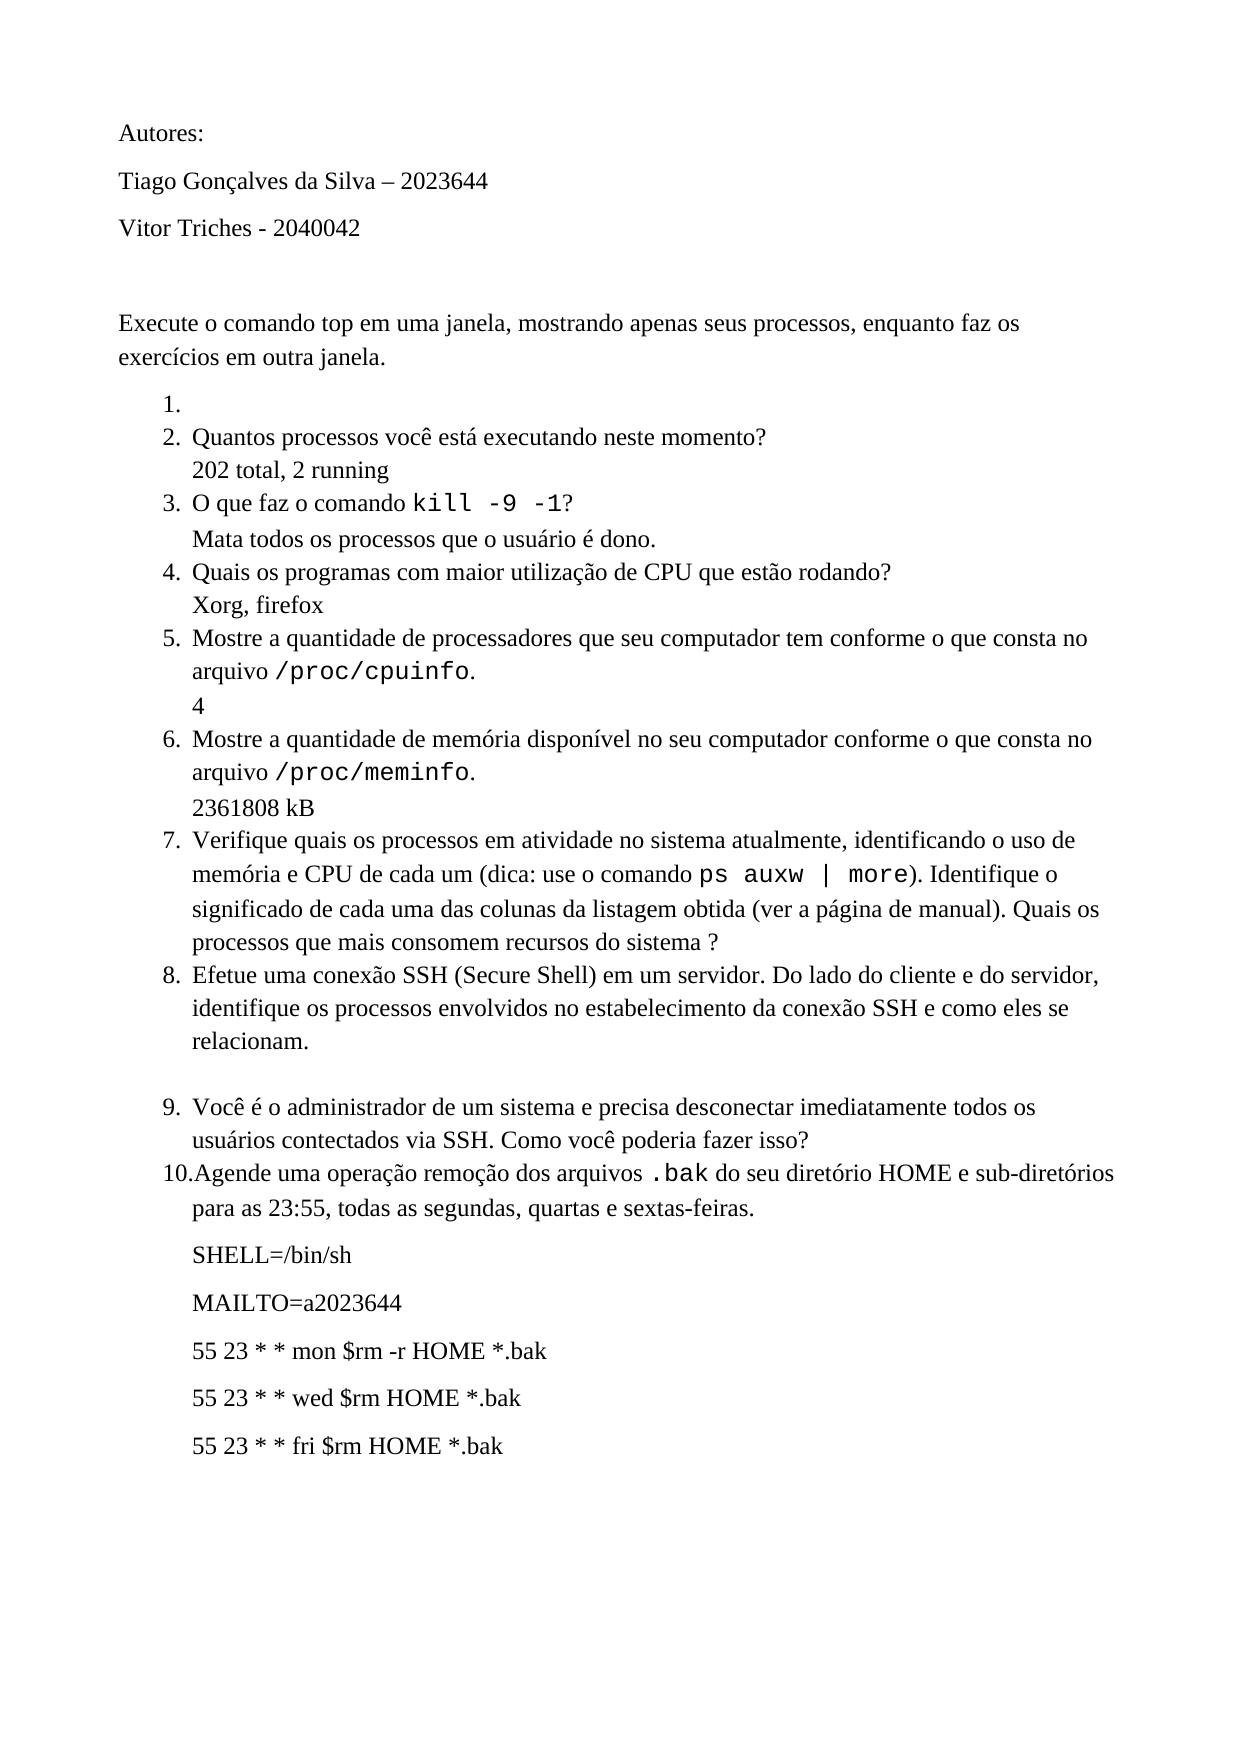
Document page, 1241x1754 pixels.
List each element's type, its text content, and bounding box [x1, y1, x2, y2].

list Quais os programas com maior utilização de CPU que estão rodando? [162, 557, 1122, 585]
text Tiago Gonçalves da Silva – 2023644 [118, 166, 1122, 194]
list 55 23 * * mon $rm -r HOME *.bak [162, 1336, 1122, 1364]
list Mostre a quantidade de memória disponível no seu computador conforme o que consta no arquivo /proc/meminfo. [162, 724, 1122, 788]
list 55 23 * * wed $rm HOME *.bak [162, 1383, 1122, 1412]
text Vitor Triches - 2040042 [118, 213, 1122, 242]
list Xorg, firefox [162, 590, 1122, 618]
list SHELL=/bin/sh [162, 1241, 1122, 1269]
text Execute o comando top em uma janela, mostrando apenas seus processos, enquanto faz os exercícios em outra janela. [118, 308, 1122, 370]
list 4 [162, 691, 1122, 720]
list Mostre a quantidade de processadores que seu computador tem conforme o que consta no arquivo /proc/cpuinfo. [162, 623, 1122, 687]
list Efetue uma conexão SSH (Secure Shell) em um servidor. Do lado do cliente e do servidor, identifique os processos envolvidos no estabelecimento da conexão SSH e como eles se relacionam. [162, 960, 1122, 1054]
list Agende uma operação remoção dos arquivos .bak do seu diretório HOME e sub-diretórios para as 23:55, todas as segundas, quartas e sextas-feiras. [162, 1158, 1122, 1222]
list MAILTO=a2023644 [162, 1288, 1122, 1317]
list Quantos processos você está executando neste momento? [162, 422, 1122, 451]
list Verifique quais os processos em atividade no sistema atualmente, identificando o uso de memória e CPU de cada um (dica: use o comando ps auxw | more). Identifique o significado de cada uma das colunas da listagem obtida (ver a página de manual). Quais os processos que mais consomem recursos do sistema ? [162, 826, 1122, 956]
list Mata todos os processos que o usuário é dono. [162, 524, 1122, 552]
text Autores: [118, 118, 1122, 147]
list O que faz o comando kill -9 -1? [162, 488, 1122, 519]
list Você é o administrador de um sistema e precisa desconectar imediatamente todos os usuários contectados via SSH. Como você poderia fazer isso? [162, 1092, 1122, 1154]
list 2361808 kB [162, 793, 1122, 821]
list 202 total, 2 running [162, 455, 1122, 484]
list 55 23 * * fri $rm HOME *.bak [162, 1431, 1122, 1460]
